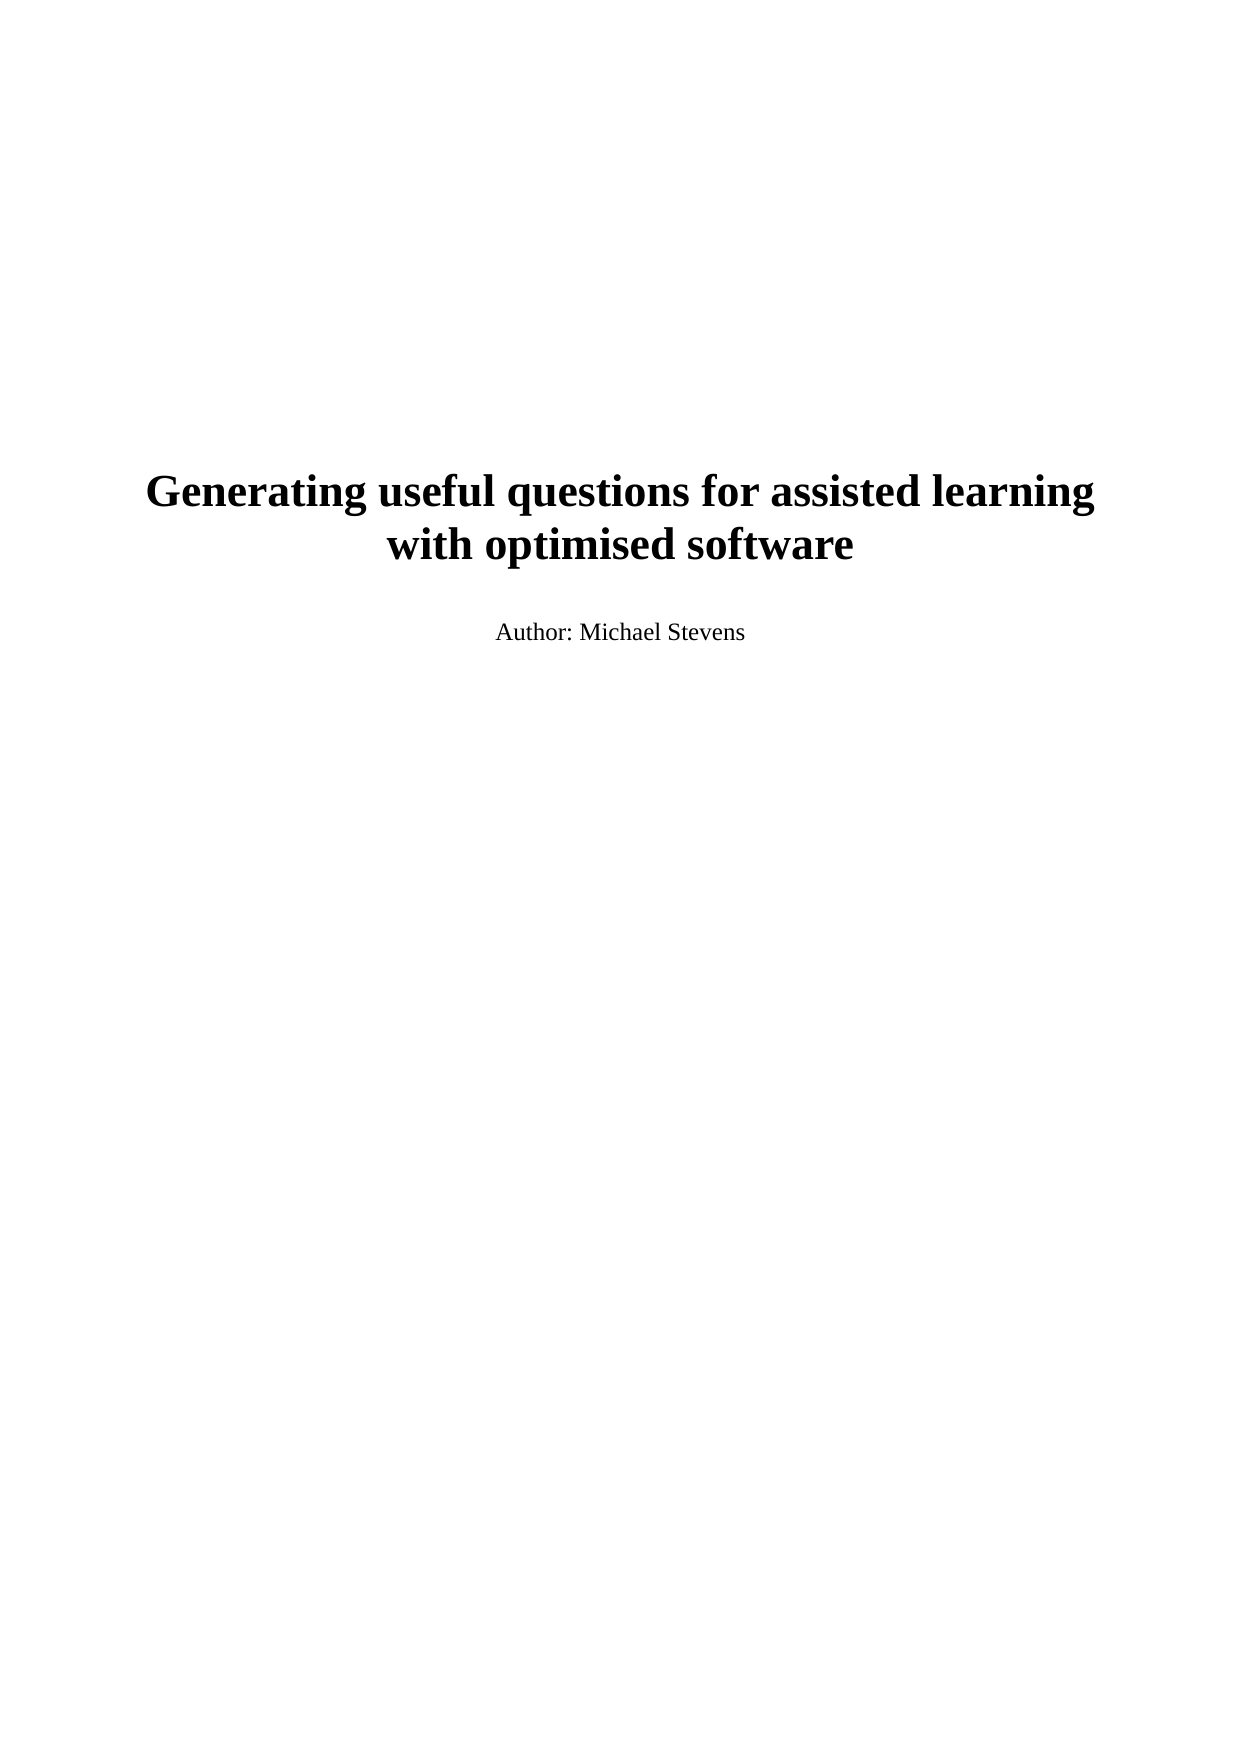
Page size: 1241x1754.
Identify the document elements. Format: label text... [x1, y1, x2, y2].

text Author: Michael Stevens [118, 617, 1122, 646]
text Generating useful questions for assisted learning with optimised software [118, 464, 1122, 569]
